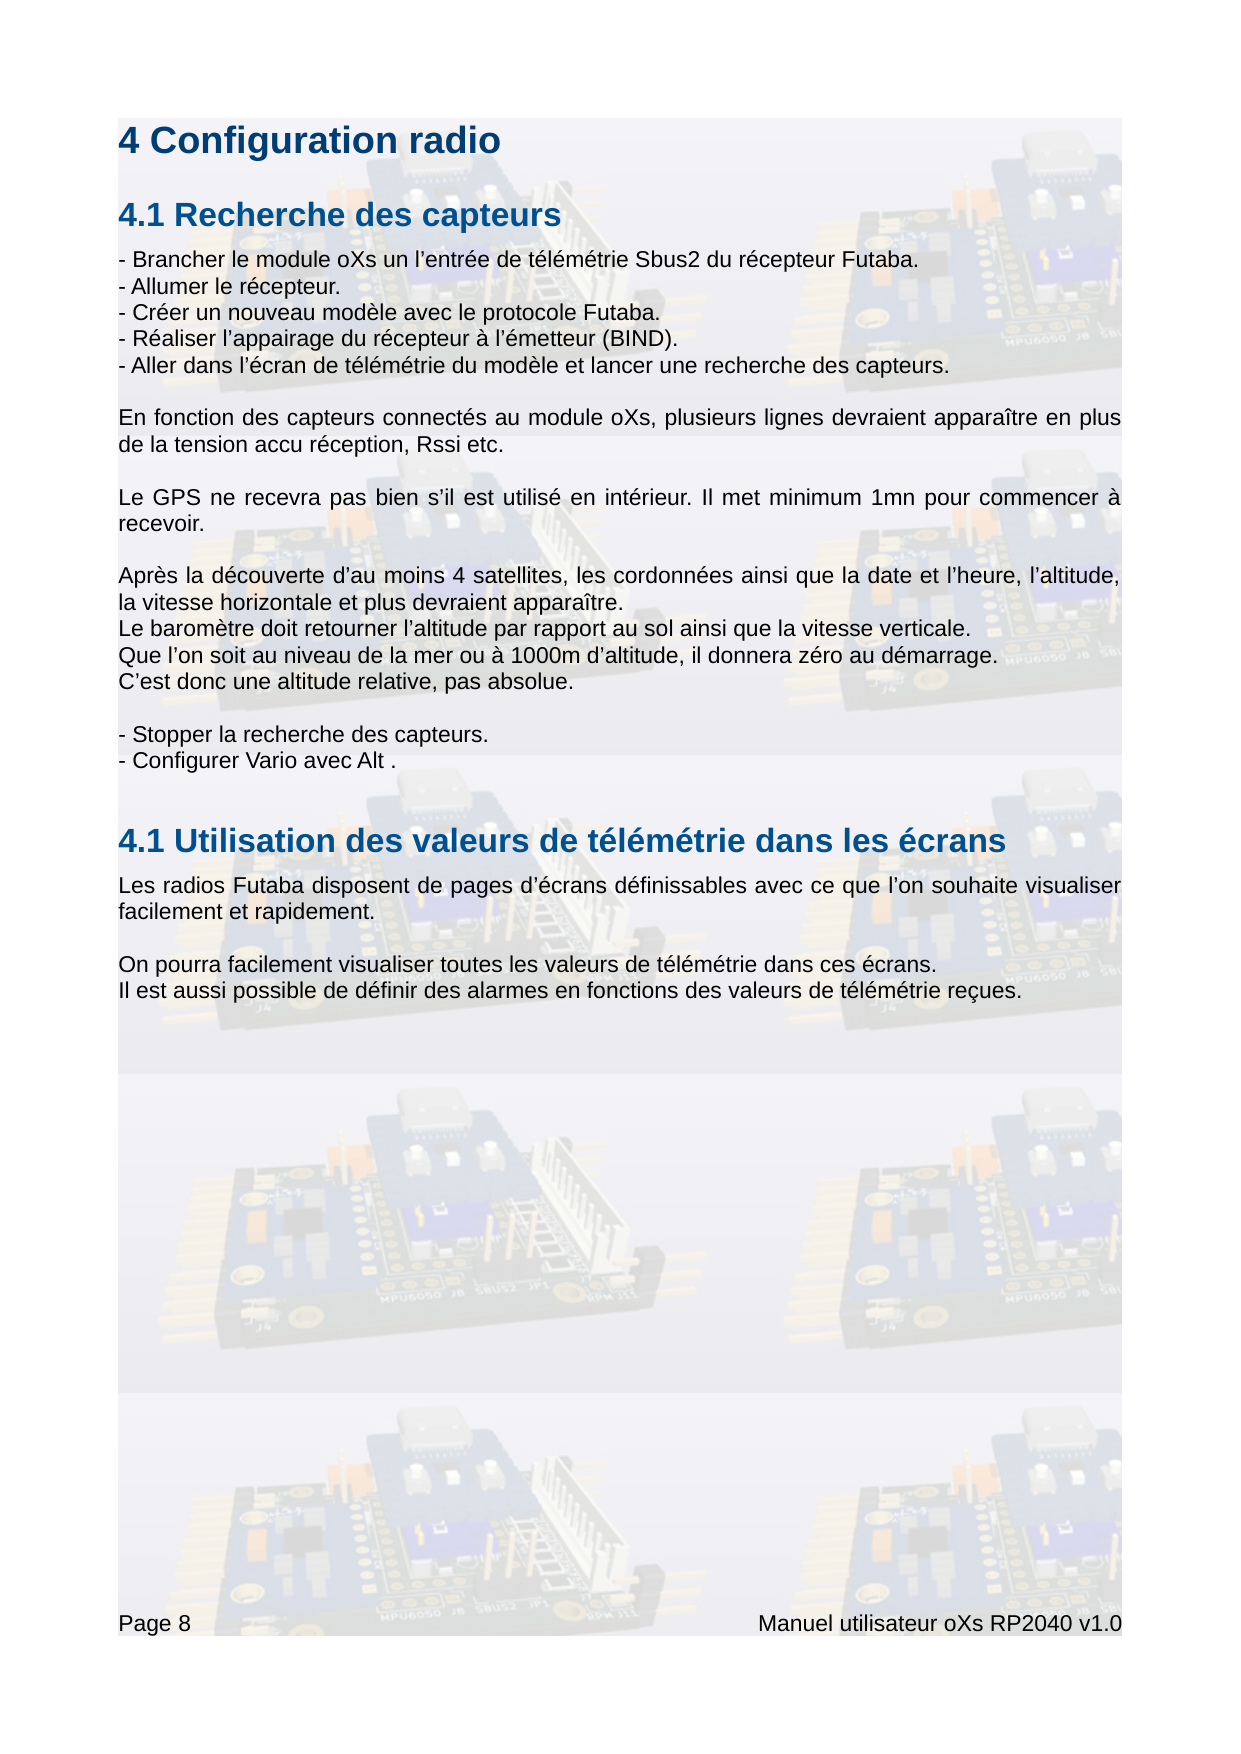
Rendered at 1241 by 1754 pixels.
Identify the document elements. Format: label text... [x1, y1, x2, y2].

text Après la découverte d’au moins 4 satellites, les cordonnées ainsi que la date et l’heure, l’altitude, la vitesse horizontale et plus devraient apparaître. [118, 562, 1122, 615]
text Il est aussi possible de définir des alarmes en fonctions des valeurs de télémétrie reçues. [118, 977, 1122, 1003]
text - Brancher le module oXs un l’entrée de télémétrie Sbus2 du récepteur Futaba. [118, 246, 1122, 273]
subtitle 4.1 Utilisation des valeurs de télémétrie dans les écrans [118, 821, 1122, 859]
text - Réaliser l’appairage du récepteur à l’émetteur (BIND). [118, 325, 1122, 352]
text Que l’on soit au niveau de la mer ou à 1000m d’altitude, il donnera zéro au démarrage. [118, 642, 1122, 668]
text Le baromètre doit retourner l’altitude par rapport au sol ainsi que la vitesse verticale. [118, 615, 1122, 642]
text - Créer un nouveau modèle avec le protocole Futaba. [118, 299, 1122, 325]
subtitle 4 Configuration radio [118, 118, 1122, 162]
text - Aller dans l’écran de télémétrie du modèle et lancer une recherche des capteurs. [118, 352, 1122, 378]
text - Configurer Vario avec Alt . [118, 747, 1122, 773]
text Le GPS ne recevra pas bien s’il est utilisé en intérieur. Il met minimum 1mn pour commencer à recevoir. [118, 483, 1122, 536]
text On pourra facilement visualiser toutes les valeurs de télémétrie dans ces écrans. [118, 951, 1122, 977]
text - Stopper la recherche des capteurs. [118, 721, 1122, 747]
text En fonction des capteurs connectés au module oXs, plusieurs lignes devraient apparaître en plus de la tension accu réception, Rssi etc. [118, 404, 1122, 457]
text - Allumer le récepteur. [118, 273, 1122, 299]
text Les radios Futaba disposent de pages d’écrans définissables avec ce que l’on souhaite visualiser facilement et rapidement. [118, 872, 1122, 924]
text C’est donc une altitude relative, pas absolue. [118, 668, 1122, 694]
subtitle 4.1 Recherche des capteurs [118, 195, 1122, 234]
